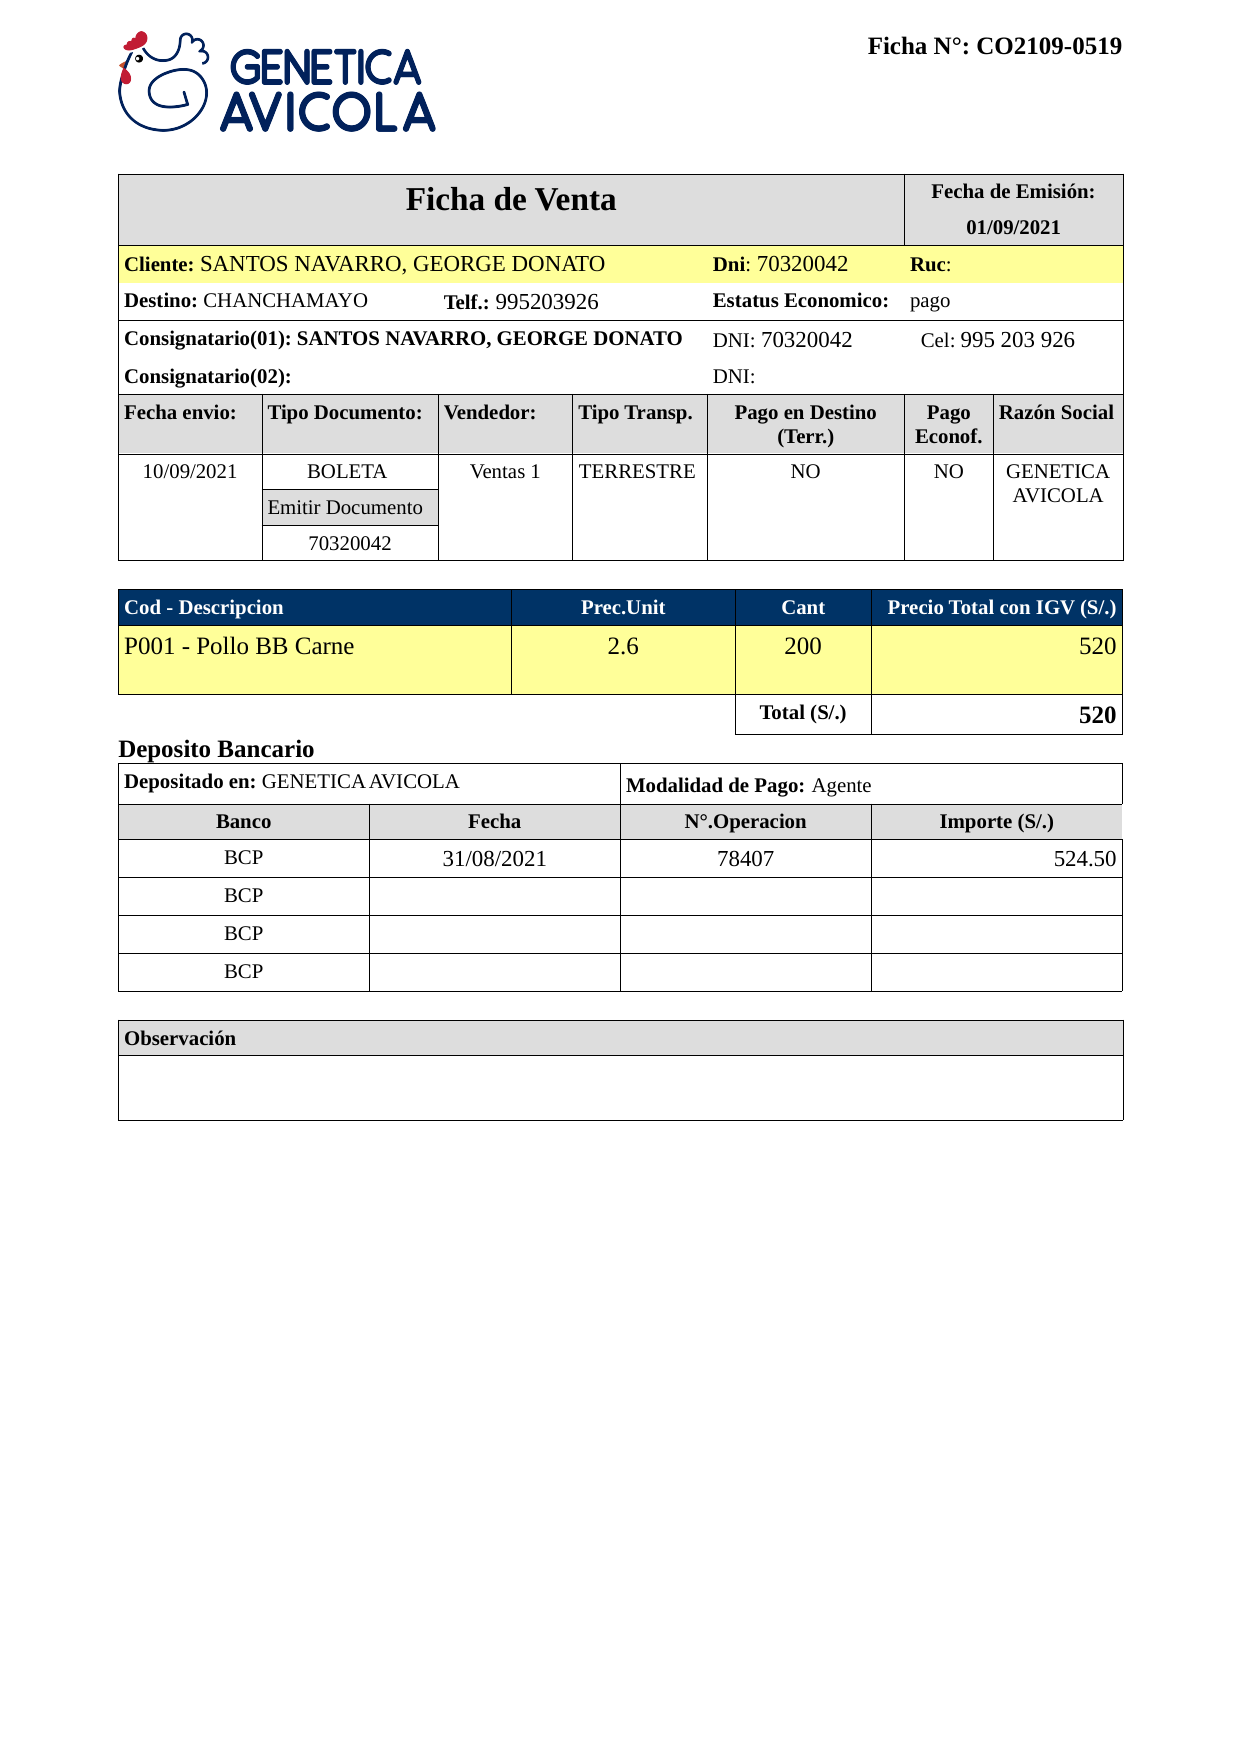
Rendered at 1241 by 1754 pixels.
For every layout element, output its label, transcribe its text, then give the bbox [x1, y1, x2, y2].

table_cell DNI: 70320042 [707, 321, 915, 358]
table_cell BCP [119, 878, 369, 915]
table_cell Telf.: 995203926 [438, 283, 707, 320]
table_cell BCP [119, 840, 369, 877]
table_cell 520 [872, 695, 1122, 734]
table_cell Fecha [370, 805, 620, 839]
table_cell Vendedor: [439, 395, 572, 453]
table_cell Dni: 70320042 [707, 246, 904, 283]
table_cell Consignatario(02): [119, 358, 707, 394]
table_header Prec.Unit [512, 590, 735, 625]
table_cell [511, 695, 735, 734]
table_header Cod - Descripcion [119, 590, 511, 625]
table_cell Cliente: SANTOS NAVARRO, GEORGE DONATO [119, 246, 707, 283]
table_cell [118, 695, 511, 734]
table_cell Razón Social [994, 395, 1123, 453]
table_cell Ventas 1 [439, 455, 572, 560]
table_cell P001 - Pollo BB Carne [119, 626, 511, 694]
table_cell Banco [119, 805, 369, 839]
table_header Modalidad de Pago: Agente [621, 764, 1122, 803]
table_cell 200 [736, 626, 871, 694]
table_cell Estatus Economico: [707, 283, 904, 320]
picture [118, 31, 436, 132]
table_cell Cel: 995 203 926 [915, 321, 1123, 358]
table_cell Pago en Destino (Terr.) [708, 395, 904, 453]
table_cell [872, 916, 1122, 953]
table_cell [621, 878, 871, 915]
table_header Fecha de Emisión: [905, 175, 1123, 209]
table_cell [872, 878, 1122, 915]
table_cell 2.6 [512, 626, 735, 694]
table_cell BCP [119, 954, 369, 991]
table_cell [370, 878, 620, 915]
table_cell [621, 954, 871, 991]
table_cell DNI: [707, 358, 1123, 394]
table_cell [119, 1056, 1123, 1119]
table_cell [370, 916, 620, 953]
table_cell BCP [119, 916, 369, 953]
table_cell 01/09/2021 [905, 209, 1123, 245]
table_cell Ruc: [904, 246, 1123, 283]
table_cell Importe (S/.) [872, 805, 1122, 839]
table_cell 10/09/2021 [119, 455, 262, 560]
table_cell Emitir Documento [263, 490, 438, 525]
table_cell TERRESTRE [573, 455, 707, 560]
table_cell Destino: CHANCHAMAYO [119, 283, 438, 320]
table_cell [370, 954, 620, 991]
table_cell [872, 954, 1122, 991]
table_header Precio Total con IGV (S/.) [872, 590, 1122, 625]
table_cell 520 [872, 626, 1122, 694]
table_cell 31/08/2021 [370, 840, 620, 877]
table_cell Tipo Documento: [263, 395, 438, 453]
table_cell NO [905, 455, 993, 560]
table_cell Pago Econof. [905, 395, 993, 453]
table_cell 524.50 [872, 840, 1122, 877]
table_cell 70320042 [263, 526, 438, 560]
table_cell NO [708, 455, 904, 560]
table_cell Consignatario(01): SANTOS NAVARRO, GEORGE DONATO [119, 321, 707, 358]
table_cell BOLETA [263, 455, 438, 489]
table_header Cant [736, 590, 871, 625]
table_cell Fecha envio: [119, 395, 262, 453]
table_cell Tipo Transp. [573, 395, 707, 453]
text Deposito Bancario [118, 734, 1122, 763]
table_header Observación [119, 1021, 1123, 1055]
table_cell Total (S/.) [736, 695, 871, 734]
table_cell [621, 916, 871, 953]
table_cell 78407 [621, 840, 871, 877]
table_header Depositado en: GENETICA AVICOLA [119, 764, 620, 803]
table_cell N°.Operacion [621, 805, 871, 839]
table_cell GENETICA AVICOLA [994, 455, 1123, 560]
table_cell pago [904, 283, 1123, 320]
table_header Ficha de Venta [119, 175, 904, 245]
